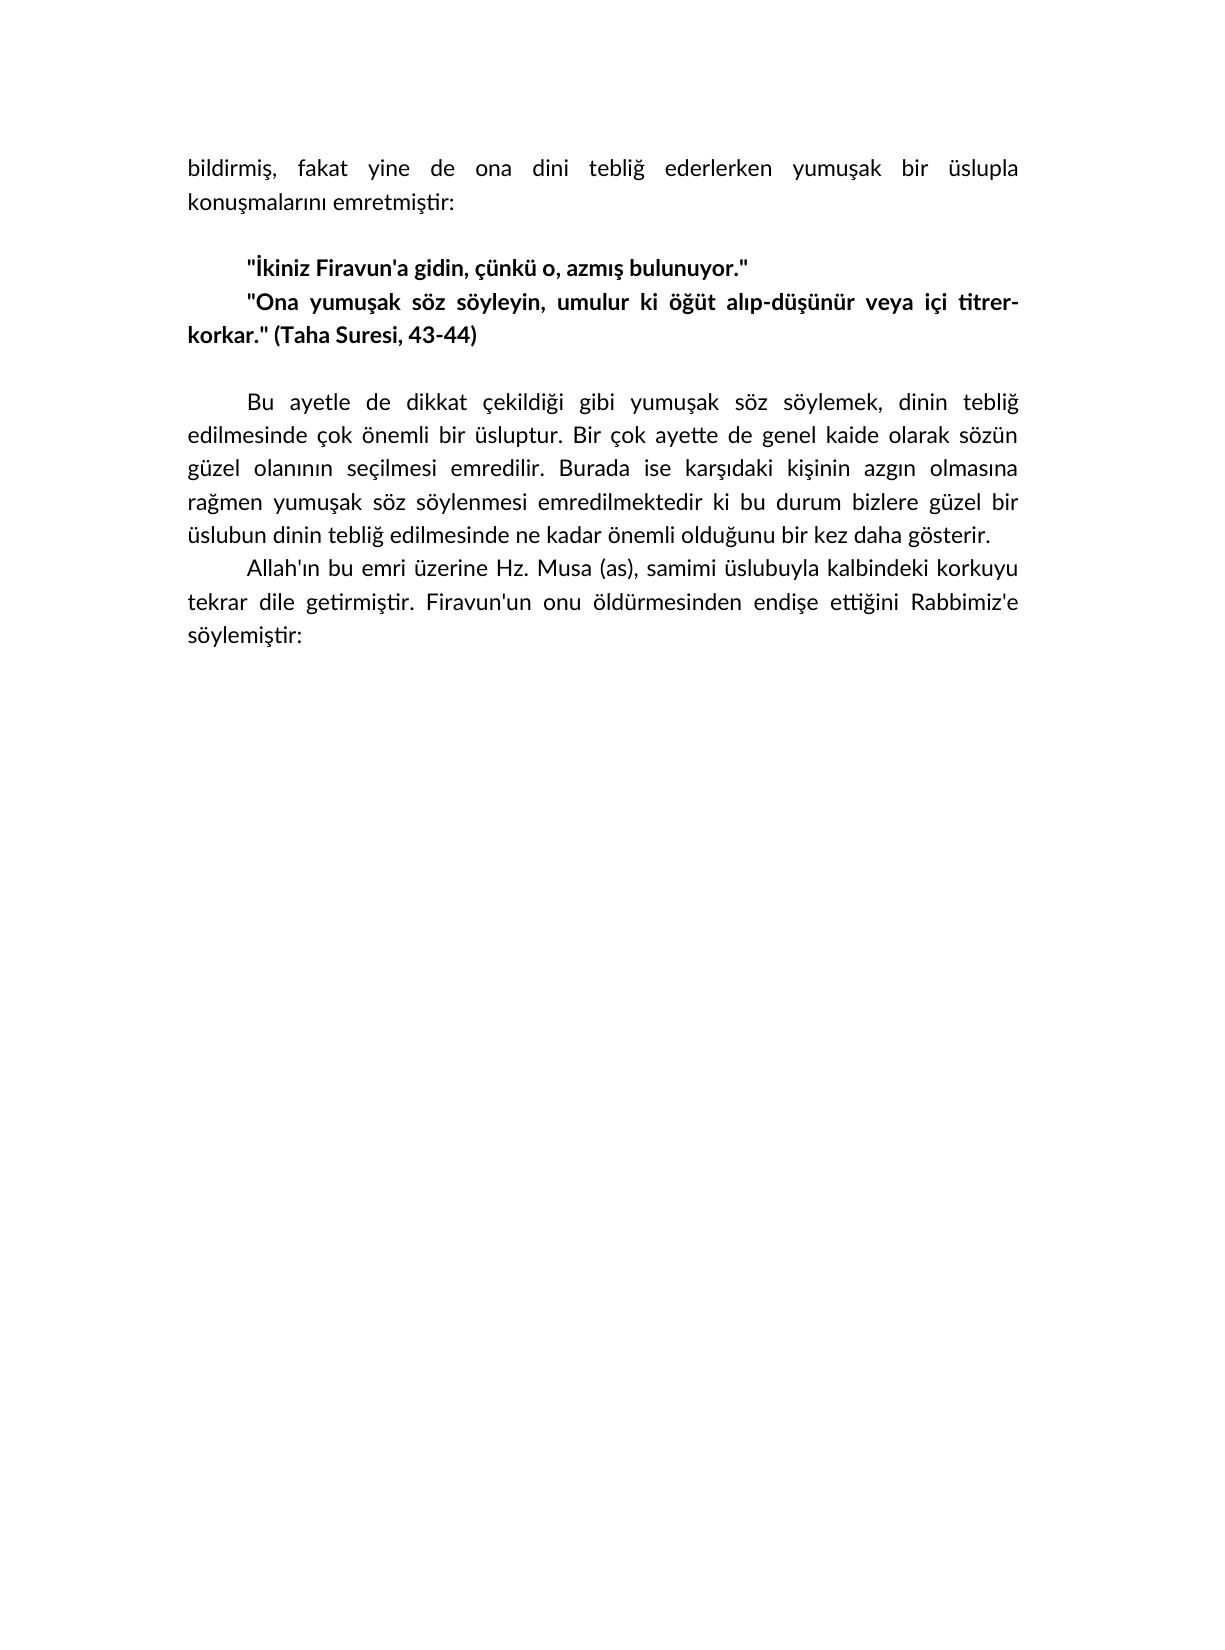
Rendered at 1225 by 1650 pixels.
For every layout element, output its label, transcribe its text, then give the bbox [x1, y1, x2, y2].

text Allah'ın bu emri üzerine Hz. Musa (as), samimi üslubuyla kalbindeki korkuyu tekrar dile getirmiştir. Firavun'un onu öldürmesinden endişe ettiğini Rabbimiz'e söylemiştir: [187, 550, 1020, 650]
text "İkiniz Firavun'a gidin, çünkü o, azmış bulunuyor." [187, 250, 1020, 283]
text "Ona yumuşak söz söyleyin, umulur ki öğüt alıp-düşünür veya içi titrer-korkar." (Taha Suresi, 43-44) [187, 283, 1020, 350]
text bildirmiş, fakat yine de ona dini tebliğ ederlerken yumuşak bir üslupla konuşmalarını emretmiştir: [187, 150, 1020, 217]
text Bu ayetle de dikkat çekildiği gibi yumuşak söz söylemek, dinin tebliğ edilmesinde çok önemli bir üsluptur. Bir çok ayette de genel kaide olarak sözün güzel olanının seçilmesi emredilir. Burada ise karşıdaki kişinin azgın olmasına rağmen yumuşak söz söylenmesi emredilmektedir ki bu durum bizlere güzel bir üslubun dinin tebliğ edilmesinde ne kadar önemli olduğunu bir kez daha gösterir. [187, 383, 1020, 550]
